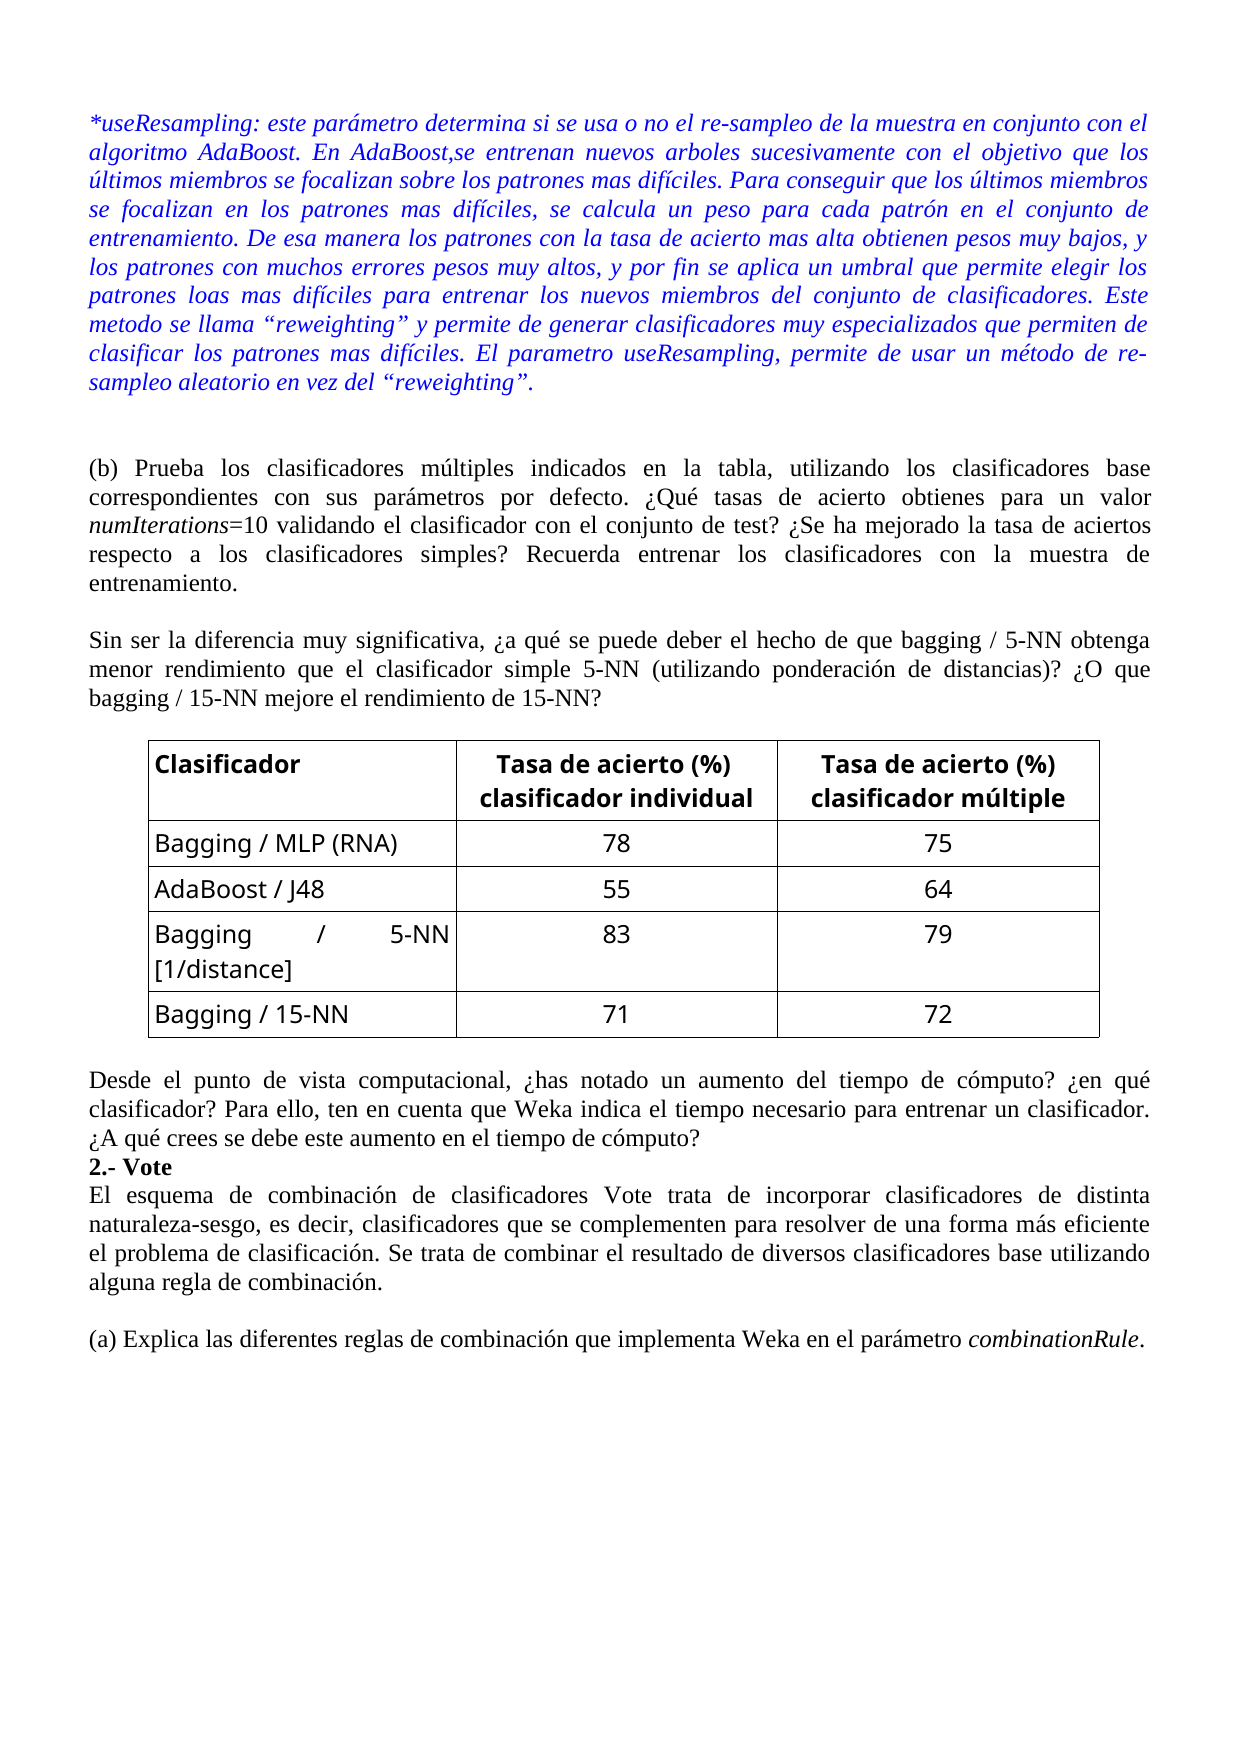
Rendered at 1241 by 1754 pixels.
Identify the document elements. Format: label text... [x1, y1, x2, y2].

text Sin ser la diferencia muy significativa, ¿a qué se puede deber el hecho de que bagging / 5-NN obtenga menor rendimiento que el clasificador simple 5-NN (utilizando ponderación de distancias)? ¿O que bagging / 15-NN mejore el rendimiento de 15-NN? [89, 625, 1152, 712]
table_cell Bagging / 15-NN [149, 992, 456, 1037]
table_cell 71 [457, 992, 777, 1037]
table_cell Bagging / MLP (RNA) [149, 821, 456, 866]
table_cell 75 [778, 821, 1099, 866]
text (b) Prueba los clasificadores múltiples indicados en la tabla, utilizando los clasificadores base correspondientes con sus parámetros por defecto. ¿Qué tasas de acierto obtienes para un valor numIterations=10 validando el clasificador con el conjunto de test? ¿Se ha mejorado la tasa de aciertos respecto a los clasificadores simples? Recuerda entrenar los clasificadores con la muestra de entrenamiento. [89, 453, 1152, 597]
table_cell 64 [778, 867, 1099, 911]
table_header Clasificador [149, 741, 456, 820]
table_header Tasa de acierto (%) clasificador múltiple [778, 741, 1099, 820]
table_cell 83 [457, 912, 777, 991]
text 2.- Vote [89, 1152, 1152, 1181]
table_header Tasa de acierto (%) clasificador individual [457, 741, 777, 820]
table_cell 78 [457, 821, 777, 866]
text El esquema de combinación de clasificadores Vote trata de incorporar clasificadores de distinta naturaleza-sesgo, es decir, clasificadores que se complementen para resolver de una forma más eficiente el problema de clasificación. Se trata de combinar el resultado de diversos clasificadores base utilizando alguna regla de combinación. [89, 1181, 1152, 1296]
text *useResampling: este parámetro determina si se usa o no el re-sampleo de la muestra en conjunto con el algoritmo AdaBoost. En AdaBoost,se entrenan nuevos arboles sucesivamente con el objetivo que los últimos miembros se focalizan sobre los patrones mas difíciles. Para conseguir que los últimos miembros se focalizan en los patrones mas difíciles, se calcula un peso para cada patrón en el conjunto de entrenamiento. De esa manera los patrones con la tasa de acierto mas alta obtienen pesos muy bajos, y los patrones con muchos errores pesos muy altos, y por fin se aplica un umbral que permite elegir los patrones loas mas difíciles para entrenar los nuevos miembros del conjunto de clasificadores. Este metodo se llama “reweighting” y permite de generar clasificadores muy especializados que permiten de clasificar los patrones mas difíciles. El parametro useResampling, permite de usar un método de re-sampleo aleatorio en vez del “reweighting”. [89, 108, 1152, 395]
table_cell 79 [778, 912, 1099, 991]
text Desde el punto de vista computacional, ¿has notado un aumento del tiempo de cómputo? ¿en qué clasificador? Para ello, ten en cuenta que Weka indica el tiempo necesario para entrenar un clasificador. ¿A qué crees se debe este aumento en el tiempo de cómputo? [89, 1066, 1152, 1152]
table_cell AdaBoost / J48 [149, 867, 456, 911]
text (a) Explica las diferentes reglas de combinación que implementa Weka en el parámetro combinationRule. [89, 1324, 1152, 1353]
table_cell Bagging / 5-NN [1/distance] [149, 912, 456, 991]
table_cell 55 [457, 867, 777, 911]
table_cell 72 [778, 992, 1099, 1037]
